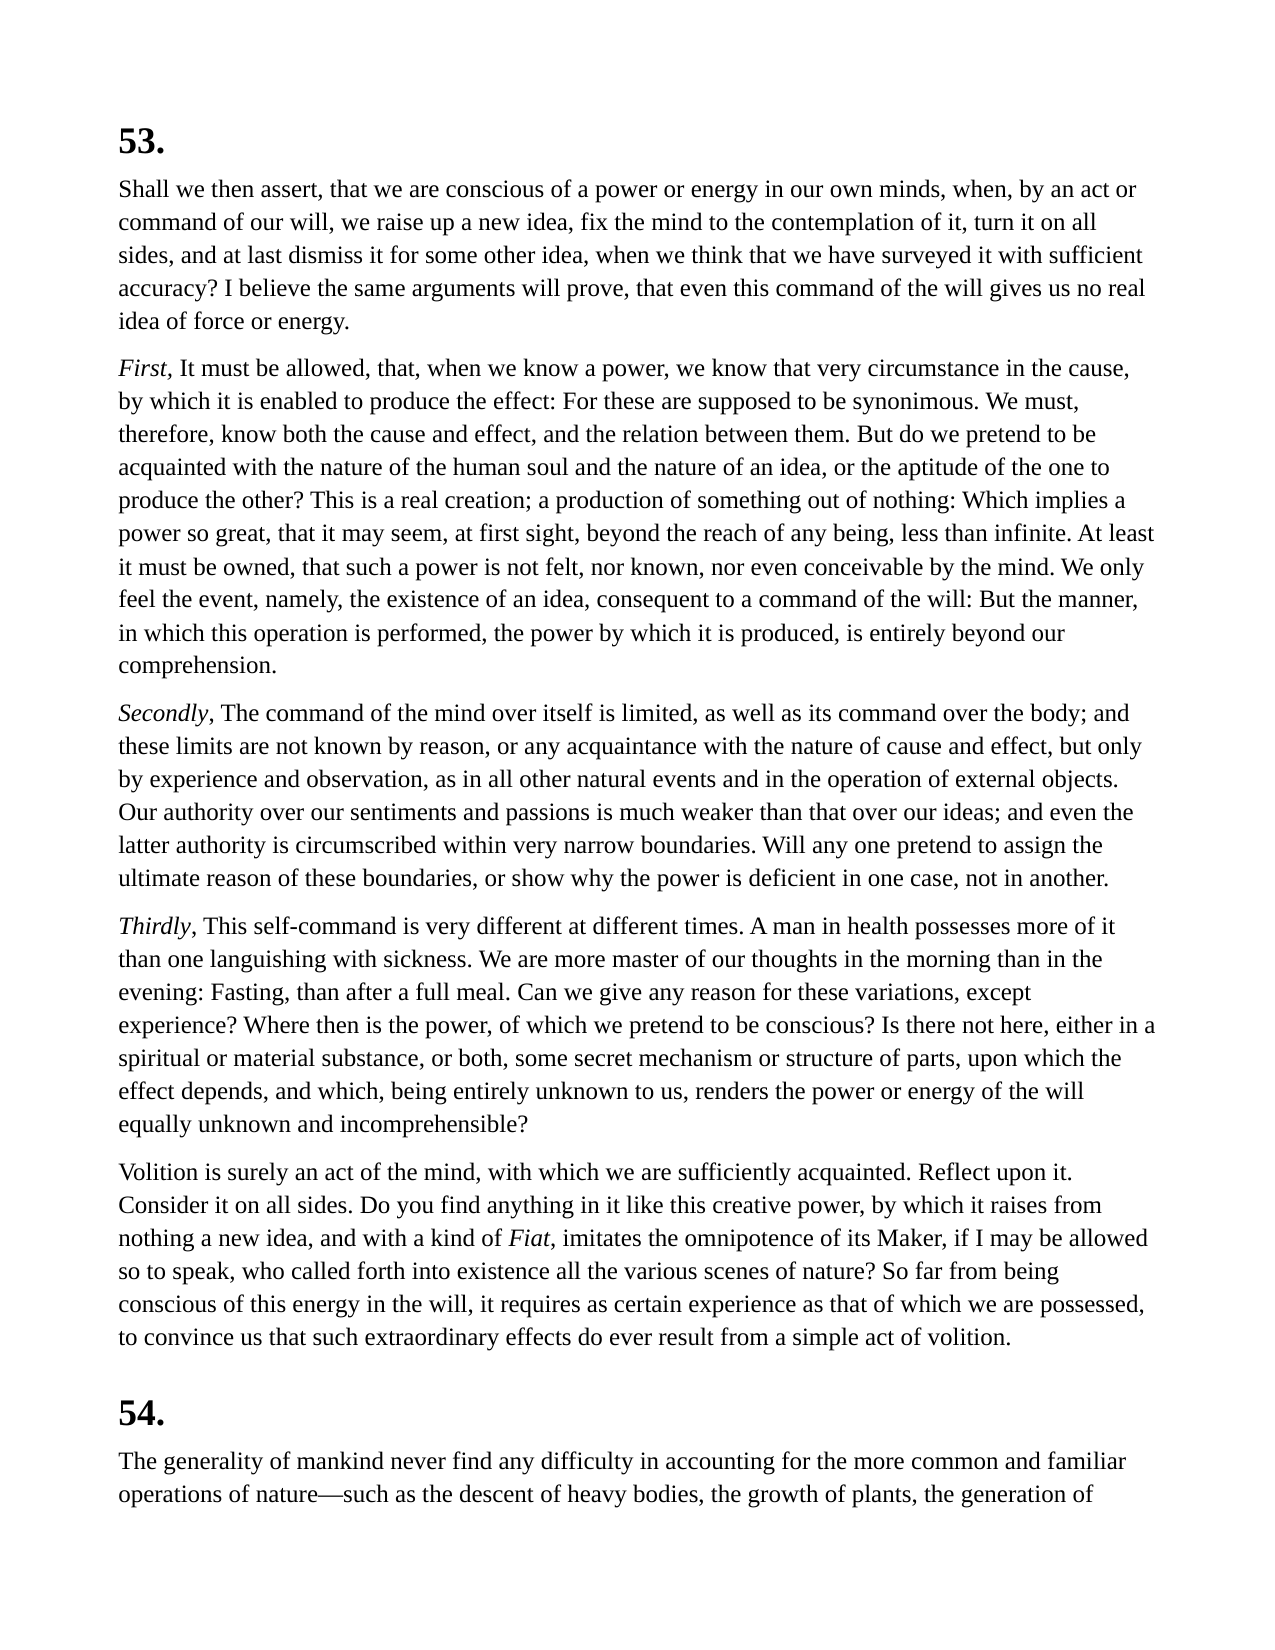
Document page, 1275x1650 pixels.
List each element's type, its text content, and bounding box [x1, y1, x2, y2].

text Secondly, The command of the mind over itself is limited, as well as its command over the body; and these limits are not known by reason, or any acquaintance with the nature of cause and effect, but only by experience and observation, as in all other natural events and in the operation of external objects. Our authority over our sentiments and passions is much weaker than that over our ideas; and even the latter authority is circumscribed within very narrow boundaries. Will any one pretend to assign the ultimate reason of these boundaries, or show why the power is deficient in one case, not in another. [118, 698, 1157, 892]
text Thirdly, This self-command is very different at different times. A man in health possesses more of it than one languishing with sickness. We are more master of our thoughts in the morning than in the evening: Fasting, than after a full meal. Can we give any reason for these variations, except experience? Where then is the power, of which we pretend to be conscious? Is there not here, either in a spiritual or material substance, or both, some secret mechanism or structure of parts, upon which the effect depends, and which, being entirely unknown to us, renders the power or energy of the will equally unknown and incomprehensible? [118, 911, 1157, 1138]
subtitle 53. [118, 118, 1157, 161]
text Shall we then assert, that we are conscious of a power or energy in our own minds, when, by an act or command of our will, we raise up a new idea, fix the mind to the contemplation of it, turn it on all sides, and at last dismiss it for some other idea, when we think that we have surveyed it with sufficient accuracy? I believe the same arguments will prove, that even this command of the will gives us no real idea of force or energy. [118, 174, 1157, 334]
text First, It must be allowed, that, when we know a power, we know that very circumstance in the cause, by which it is enabled to produce the effect: For these are supposed to be synonimous. We must, therefore, know both the cause and effect, and the relation between them. But do we pretend to be acquainted with the nature of the human soul and the nature of an idea, or the aptitude of the one to produce the other? This is a real creation; a production of something out of nothing: Which implies a power so great, that it may seem, at first sight, beyond the reach of any being, less than infinite. At least it must be owned, that such a power is not felt, nor known, nor even conceivable by the mind. We only feel the event, namely, the existence of an idea, consequent to a command of the will: But the manner, in which this operation is performed, the power by which it is produced, is entirely beyond our comprehension. [118, 353, 1157, 679]
text Volition is surely an act of the mind, with which we are sufficiently acquainted. Reflect upon it. Consider it on all sides. Do you find anything in it like this creative power, by which it raises from nothing a new idea, and with a kind of Fiat, imitates the omnipotence of its Maker, if I may be allowed so to speak, who called forth into existence all the various scenes of nature? So far from being conscious of this energy in the will, it requires as certain experience as that of which we are possessed, to convince us that such extraordinary effects do ever result from a simple act of volition. [118, 1157, 1157, 1351]
subtitle 54. [118, 1390, 1157, 1433]
text The generality of mankind never find any difficulty in accounting for the more common and familiar operations of nature—such as the descent of heavy bodies, the growth of plants, the generation of [118, 1446, 1157, 1508]
